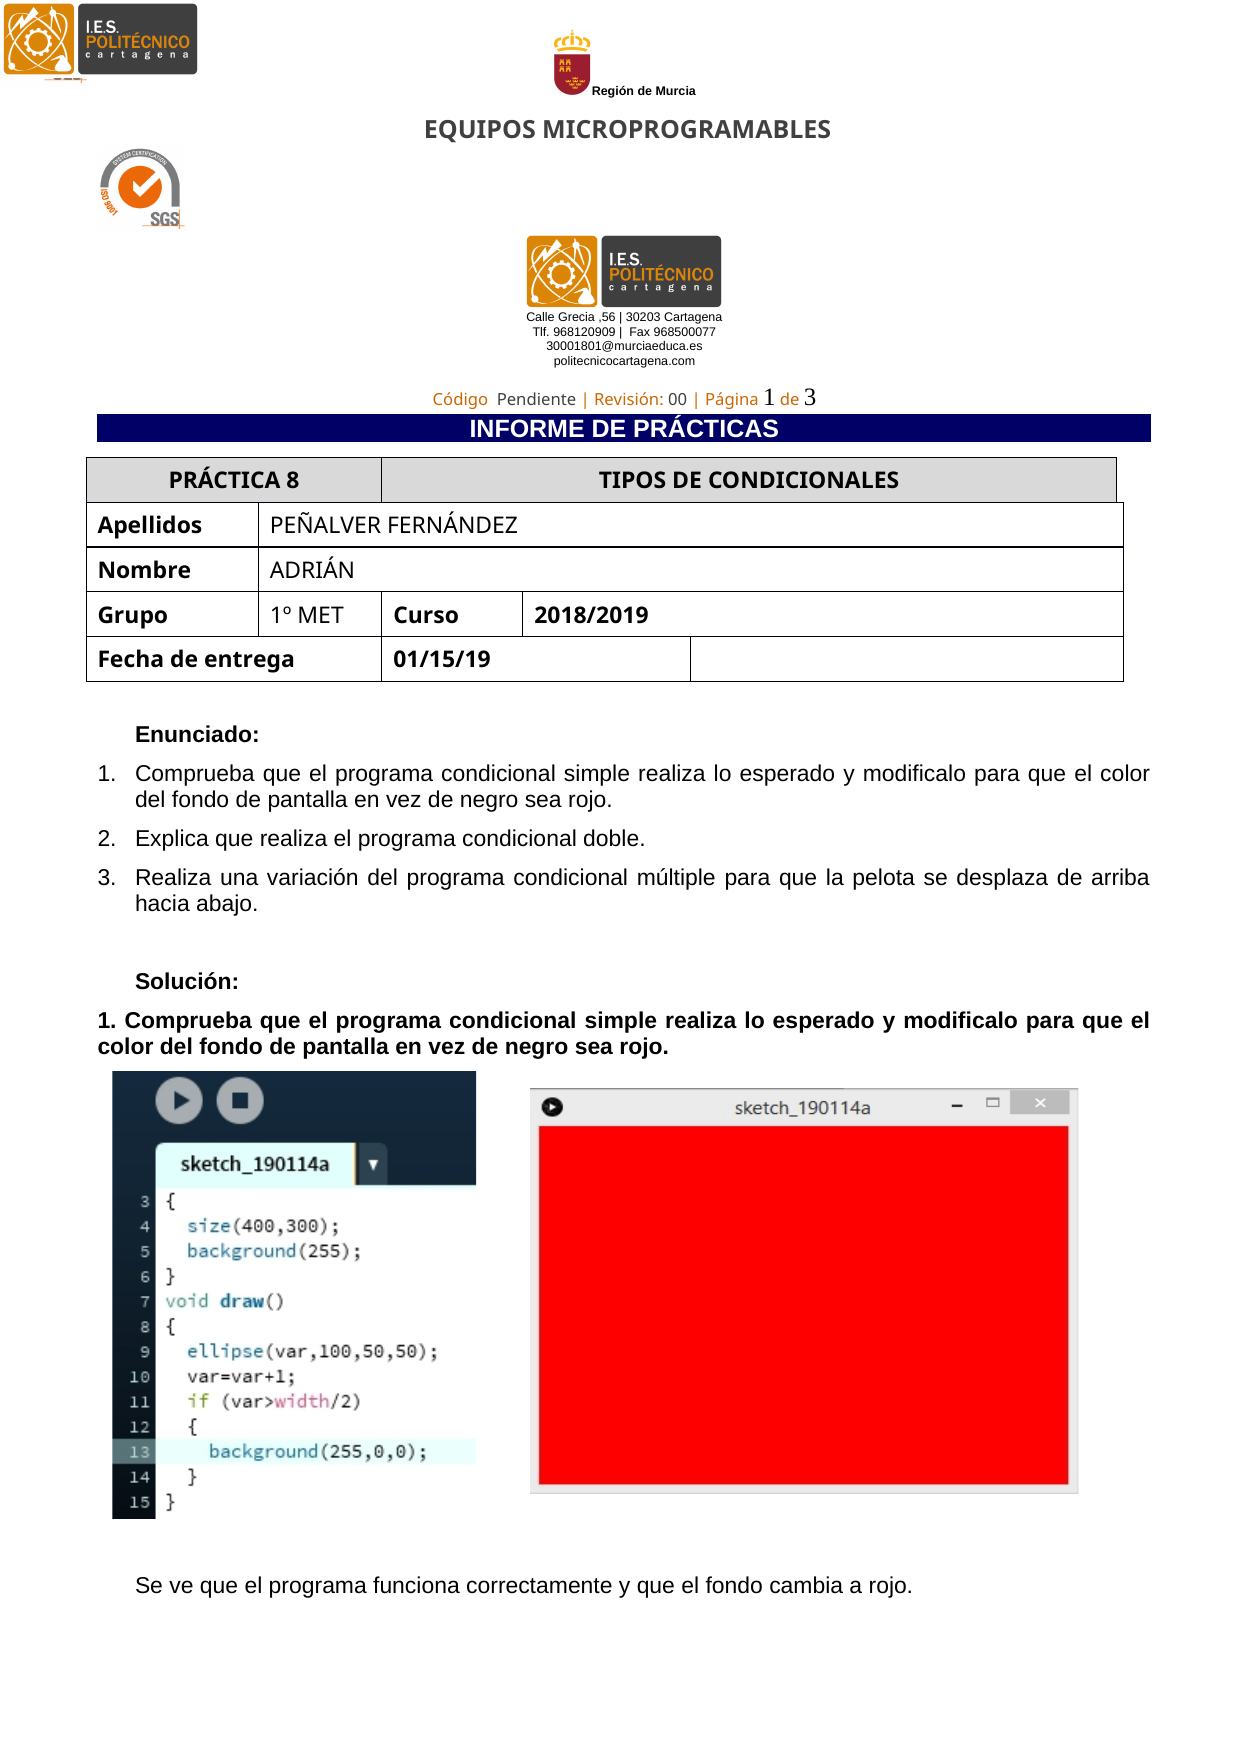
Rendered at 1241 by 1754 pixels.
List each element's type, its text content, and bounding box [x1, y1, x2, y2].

table_cell ADRIÁN [259, 548, 1123, 591]
table_cell Grupo [87, 592, 258, 636]
table_cell PEÑALVER FERNÁNDEZ [259, 503, 1123, 546]
table_header [1117, 457, 1124, 502]
list Comprueba que el programa condicional simple realiza lo esperado y modificalo para que el color del fondo de pantalla en vez de negro sea rojo. [97, 759, 1151, 812]
text Enunciado: [135, 721, 1151, 747]
table_cell [691, 637, 1123, 681]
table_header TIPOS DE CONDICIONALES [382, 458, 1116, 502]
table_cell Apellidos [87, 503, 258, 546]
text 1. Comprueba que el programa condicional simple realiza lo esperado y modificalo para que el color del fondo de pantalla en vez de negro sea rojo. [97, 1007, 1151, 1059]
table_cell 15/01/19 [382, 637, 690, 681]
text Se ve que el programa funciona correctamente y que el fondo cambia a rojo. [135, 1572, 1151, 1598]
picture [530, 1088, 1079, 1494]
table_header PRÁCTICA 8 [87, 458, 381, 502]
table_cell 1º MET [259, 592, 381, 636]
list Explica que realiza el programa condicional doble. [97, 825, 1151, 851]
list Realiza una variación del programa condicional múltiple para que la pelota se desplaza de arriba hacia abajo. [97, 864, 1151, 916]
picture [97, 146, 187, 232]
picture [523, 232, 725, 311]
text Solución: [135, 968, 1151, 994]
table_cell Fecha de entrega [87, 637, 381, 681]
picture [0, 0, 202, 86]
text INFORME DE PRÁCTICAS [97, 414, 1151, 442]
table_cell 2018/2019 [523, 592, 1123, 636]
picture [112, 1071, 477, 1519]
table_cell Curso [382, 592, 522, 636]
table_cell Nombre [87, 548, 258, 591]
